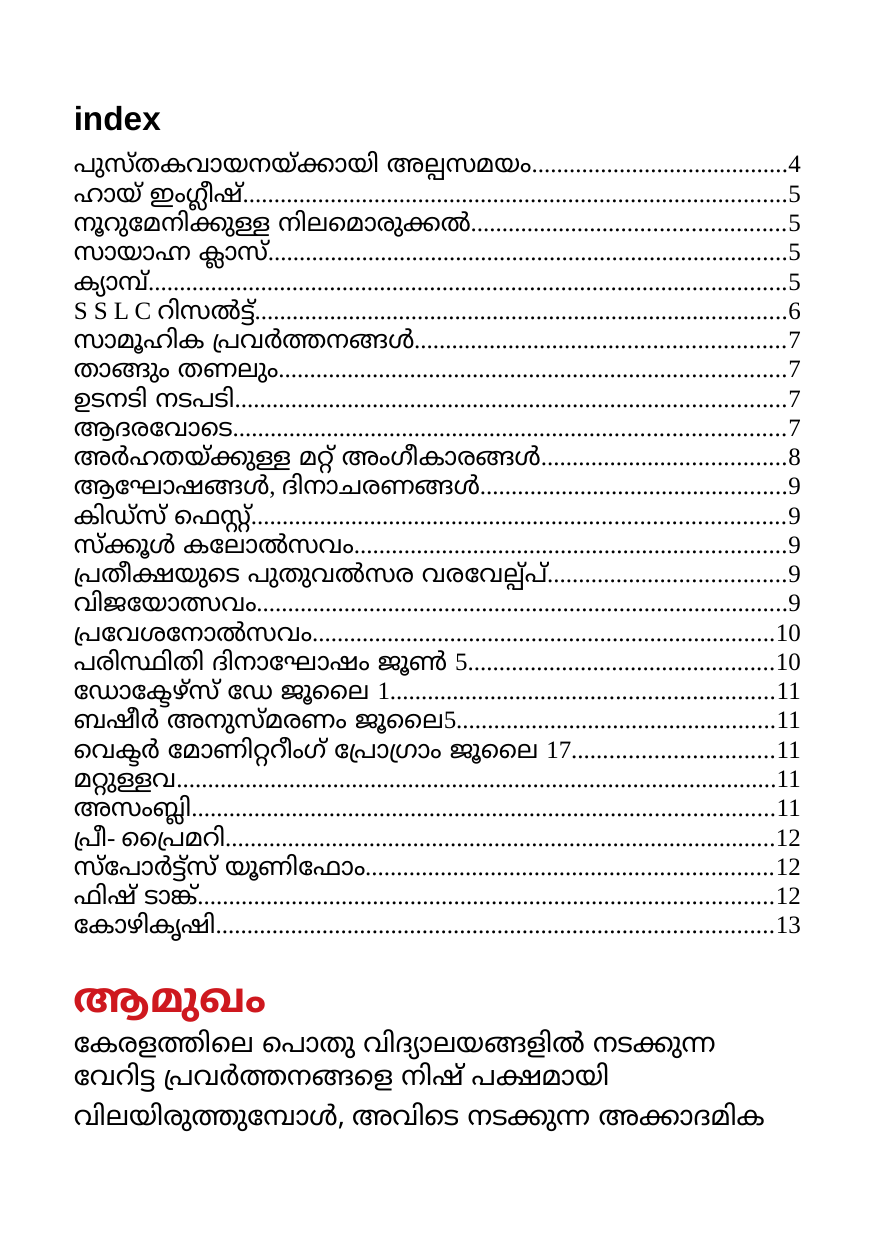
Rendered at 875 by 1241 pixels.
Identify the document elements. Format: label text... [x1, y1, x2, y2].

text സ്പോര്‍ട്ട്സ് യൂണിഫോം 12 [73, 852, 801, 881]
text ക്യാമ്പ് 5 [73, 267, 801, 296]
text കോഴികൃഷി 13 [73, 911, 801, 940]
text സാമൂഹിക പ്രവര്‍ത്തനങ്ങള്‍ 7 [73, 325, 801, 354]
text കേരളത്തിലെ പൊതു വിദ്യാലയങ്ങളില്‍ നടക്കുന്ന വേറിട്ട പ്രവര്‍ത്തനങ്ങളെ നിഷ് പക്ഷമായി വിലയിരുത്തുമ്പോള്‍, അവിടെ നടക്കുന്ന അക്കാദമിക [73, 1029, 801, 1135]
text കിഡ്സ് ഫെസ്റ്റ് 9 [73, 501, 801, 530]
text ആഘോഷങ്ങള്‍, ദിനാചരണങ്ങള്‍ 9 [73, 471, 801, 501]
text പ്രതീക്ഷയുടെ പുതുവല്‍സര വരവേല്പ്പ് 9 [73, 559, 801, 588]
text S S L C റിസല്‍ട്ട് 6 [73, 296, 801, 325]
text ആമുഖം [73, 977, 801, 1029]
text നൂറുമേനിക്കുള്ള നിലമൊരുക്കല്‍ 5 [73, 208, 801, 237]
text ഫിഷ് ടാങ്ക് 12 [73, 881, 801, 911]
subtitle index [73, 98, 801, 137]
text ഉടനടി നടപടി 7 [73, 384, 801, 413]
text മറ്റുള്ളവ 11 [73, 764, 801, 793]
text ആദരവോടെ 7 [73, 413, 801, 442]
text സായാഹ്ന ക്ലാസ് 5 [73, 237, 801, 267]
text ഹായ് ഇംഗ്ലീഷ് 5 [73, 179, 801, 208]
text പരിസ്ഥിതി ദിനാഘോഷം ജൂണ്‍ 5 10 [73, 647, 801, 676]
text അര്‍ഹതയ്ക്കുള്ള മറ്റ് അംഗീകാരങ്ങള്‍ 8 [73, 442, 801, 471]
text താങ്ങും തണലും 7 [73, 354, 801, 384]
text വെക്ടര്‍ മോണിറ്ററീംഗ് പ്രോഗ്രാം ജൂലൈ 17 11 [73, 735, 801, 764]
text അസംബ്ലി 11 [73, 793, 801, 823]
text പ്രീ- പ്രൈമറി 12 [73, 823, 801, 852]
text സ്ക്കൂള്‍ കലോല്‍സവം 9 [73, 530, 801, 559]
text ഡോക്ടേഴ്സ് ഡേ ജൂലൈ 1 11 [73, 676, 801, 706]
text വിജയോത്സവം 9 [73, 588, 801, 618]
text ബഷീര്‍ അനുസ്മരണം ജൂലൈ5 11 [73, 706, 801, 735]
text പുസ്തകവായനയ്ക്കായി അല്പസമയം 4 [73, 149, 801, 179]
text പ്രവേശനോല്‍സവം 10 [73, 618, 801, 647]
